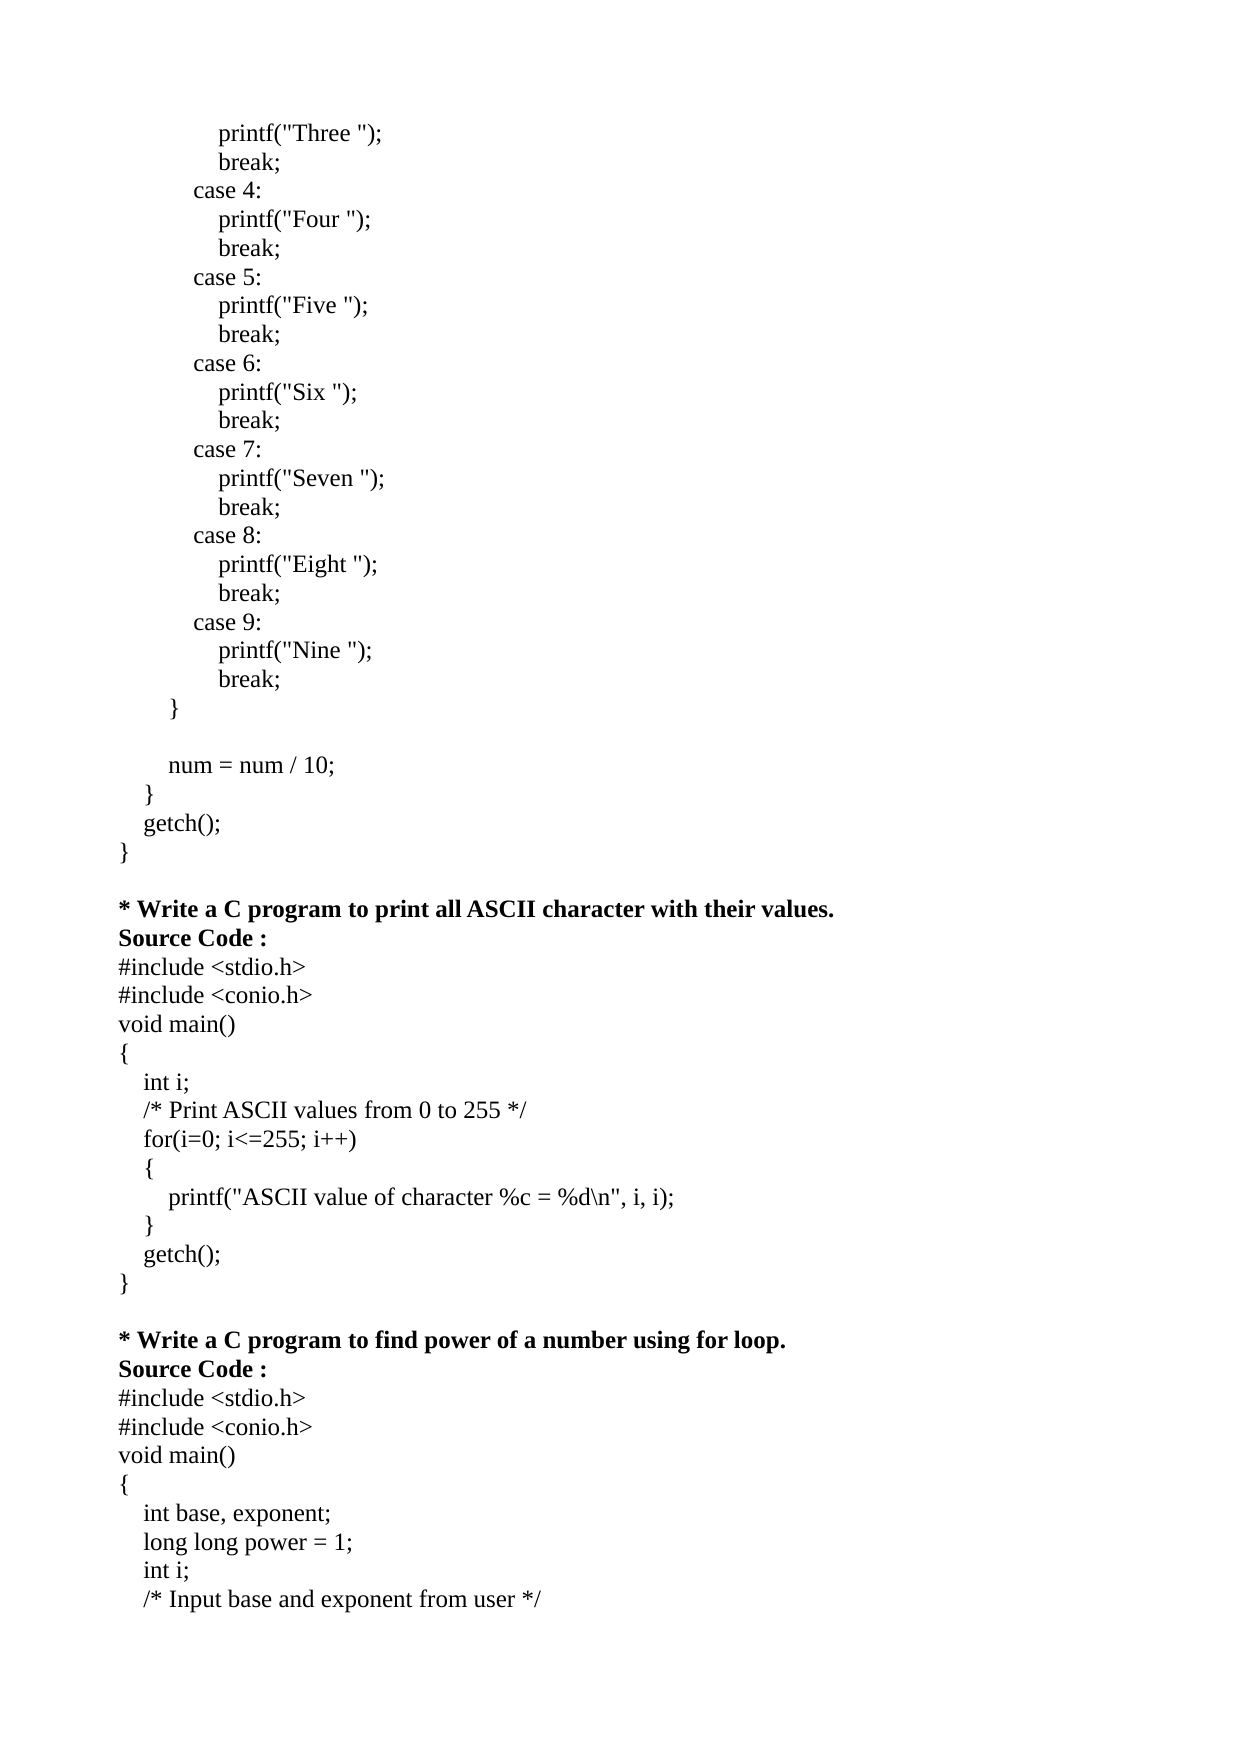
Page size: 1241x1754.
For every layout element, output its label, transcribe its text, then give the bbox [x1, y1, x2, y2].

text #include <stdio.h> [118, 1383, 1122, 1412]
text { [118, 1038, 1122, 1067]
text int i; [118, 1067, 1122, 1096]
text break; [118, 406, 1122, 434]
text break; [118, 319, 1122, 348]
text printf("Seven "); [118, 463, 1122, 492]
text int i; [118, 1556, 1122, 1584]
text printf("ASCII value of character %c = %d\n", i, i); [118, 1182, 1122, 1211]
text int base, exponent; [118, 1498, 1122, 1527]
text { [118, 1153, 1122, 1182]
text printf("Six "); [118, 377, 1122, 406]
text break; [118, 147, 1122, 176]
text * Write a C program to find power of a number using for loop. [118, 1326, 1122, 1354]
text void main() [118, 1009, 1122, 1038]
text case 4: [118, 176, 1122, 204]
text case 7: [118, 434, 1122, 463]
text } [118, 1211, 1122, 1239]
text void main() [118, 1441, 1122, 1469]
text getch(); [118, 1239, 1122, 1268]
text printf("Nine "); [118, 636, 1122, 664]
text case 8: [118, 521, 1122, 549]
text printf("Three "); [118, 118, 1122, 147]
text break; [118, 233, 1122, 262]
text { [118, 1469, 1122, 1498]
text Source Code : [118, 923, 1122, 952]
text num = num / 10; [118, 751, 1122, 779]
text /* Input base and exponent from user */ [118, 1584, 1122, 1613]
text long long power = 1; [118, 1527, 1122, 1556]
text for(i=0; i<=255; i++) [118, 1124, 1122, 1153]
text case 9: [118, 607, 1122, 636]
text #include <stdio.h> [118, 952, 1122, 981]
text } [118, 1268, 1122, 1297]
text #include <conio.h> [118, 1412, 1122, 1441]
text case 5: [118, 262, 1122, 291]
text break; [118, 492, 1122, 521]
text printf("Four "); [118, 204, 1122, 233]
text /* Print ASCII values from 0 to 255 */ [118, 1096, 1122, 1124]
text } [118, 693, 1122, 722]
text } [118, 837, 1122, 866]
text printf("Five "); [118, 291, 1122, 319]
text break; [118, 578, 1122, 607]
text case 6: [118, 348, 1122, 377]
text * Write a C program to print all ASCII character with their values. [118, 894, 1122, 923]
text } [118, 779, 1122, 808]
text #include <conio.h> [118, 981, 1122, 1009]
text break; [118, 664, 1122, 693]
text getch(); [118, 808, 1122, 837]
text printf("Eight "); [118, 549, 1122, 578]
text Source Code : [118, 1354, 1122, 1383]
